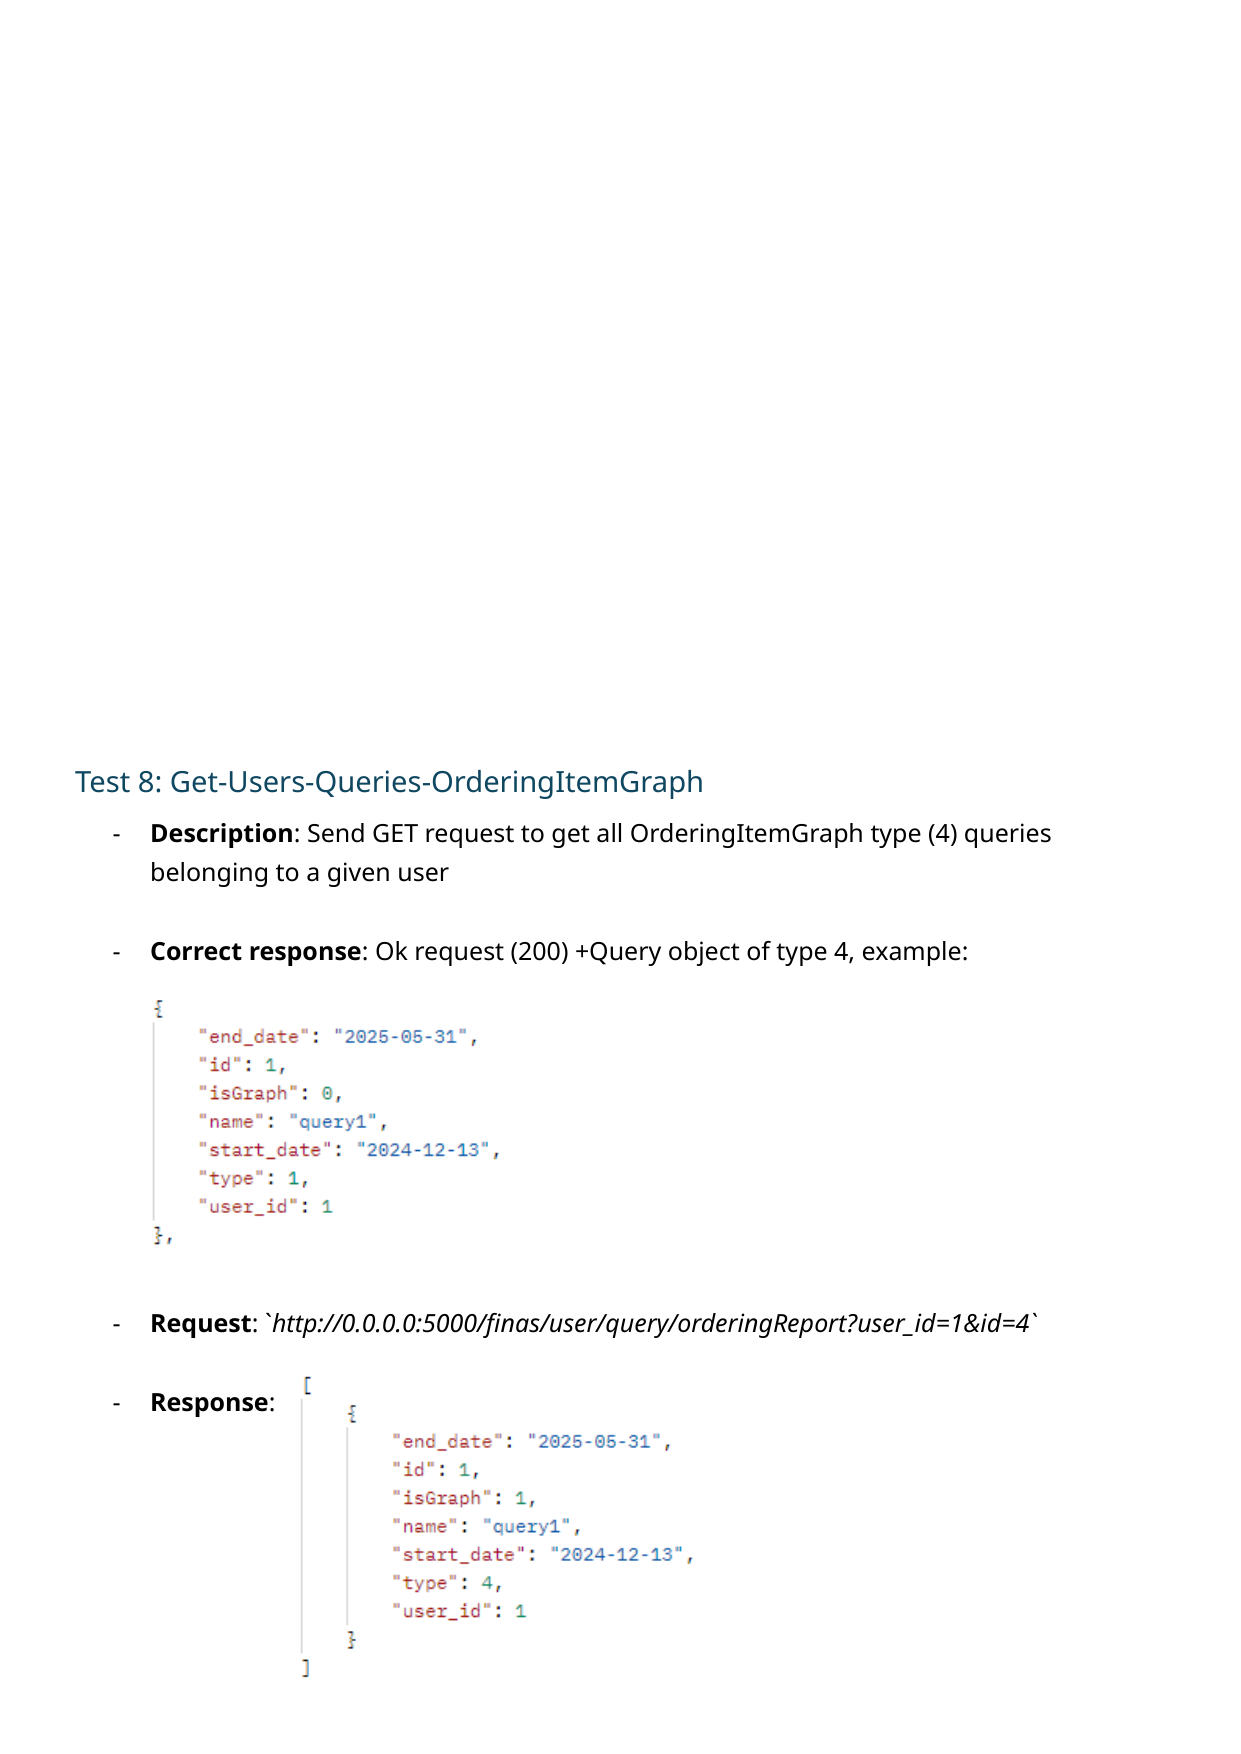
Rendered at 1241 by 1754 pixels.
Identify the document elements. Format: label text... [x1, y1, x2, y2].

list Correct response: Ok request (200) +Query object of type 4, example: [112, 933, 1165, 967]
list Description: Send GET request to get all OrderingItemGraph type (4) queries belonging to a given user [112, 816, 1165, 889]
list [710, 1384, 1165, 1418]
subtitle Test 8: Get-Users-Queries-OrderingItemGraph [75, 762, 1165, 801]
list Request: `http://0.0.0.0:5000/finas/user/query/orderingReport?user_id=1&id=4` [112, 1306, 1165, 1340]
list Response: [112, 1384, 296, 1418]
